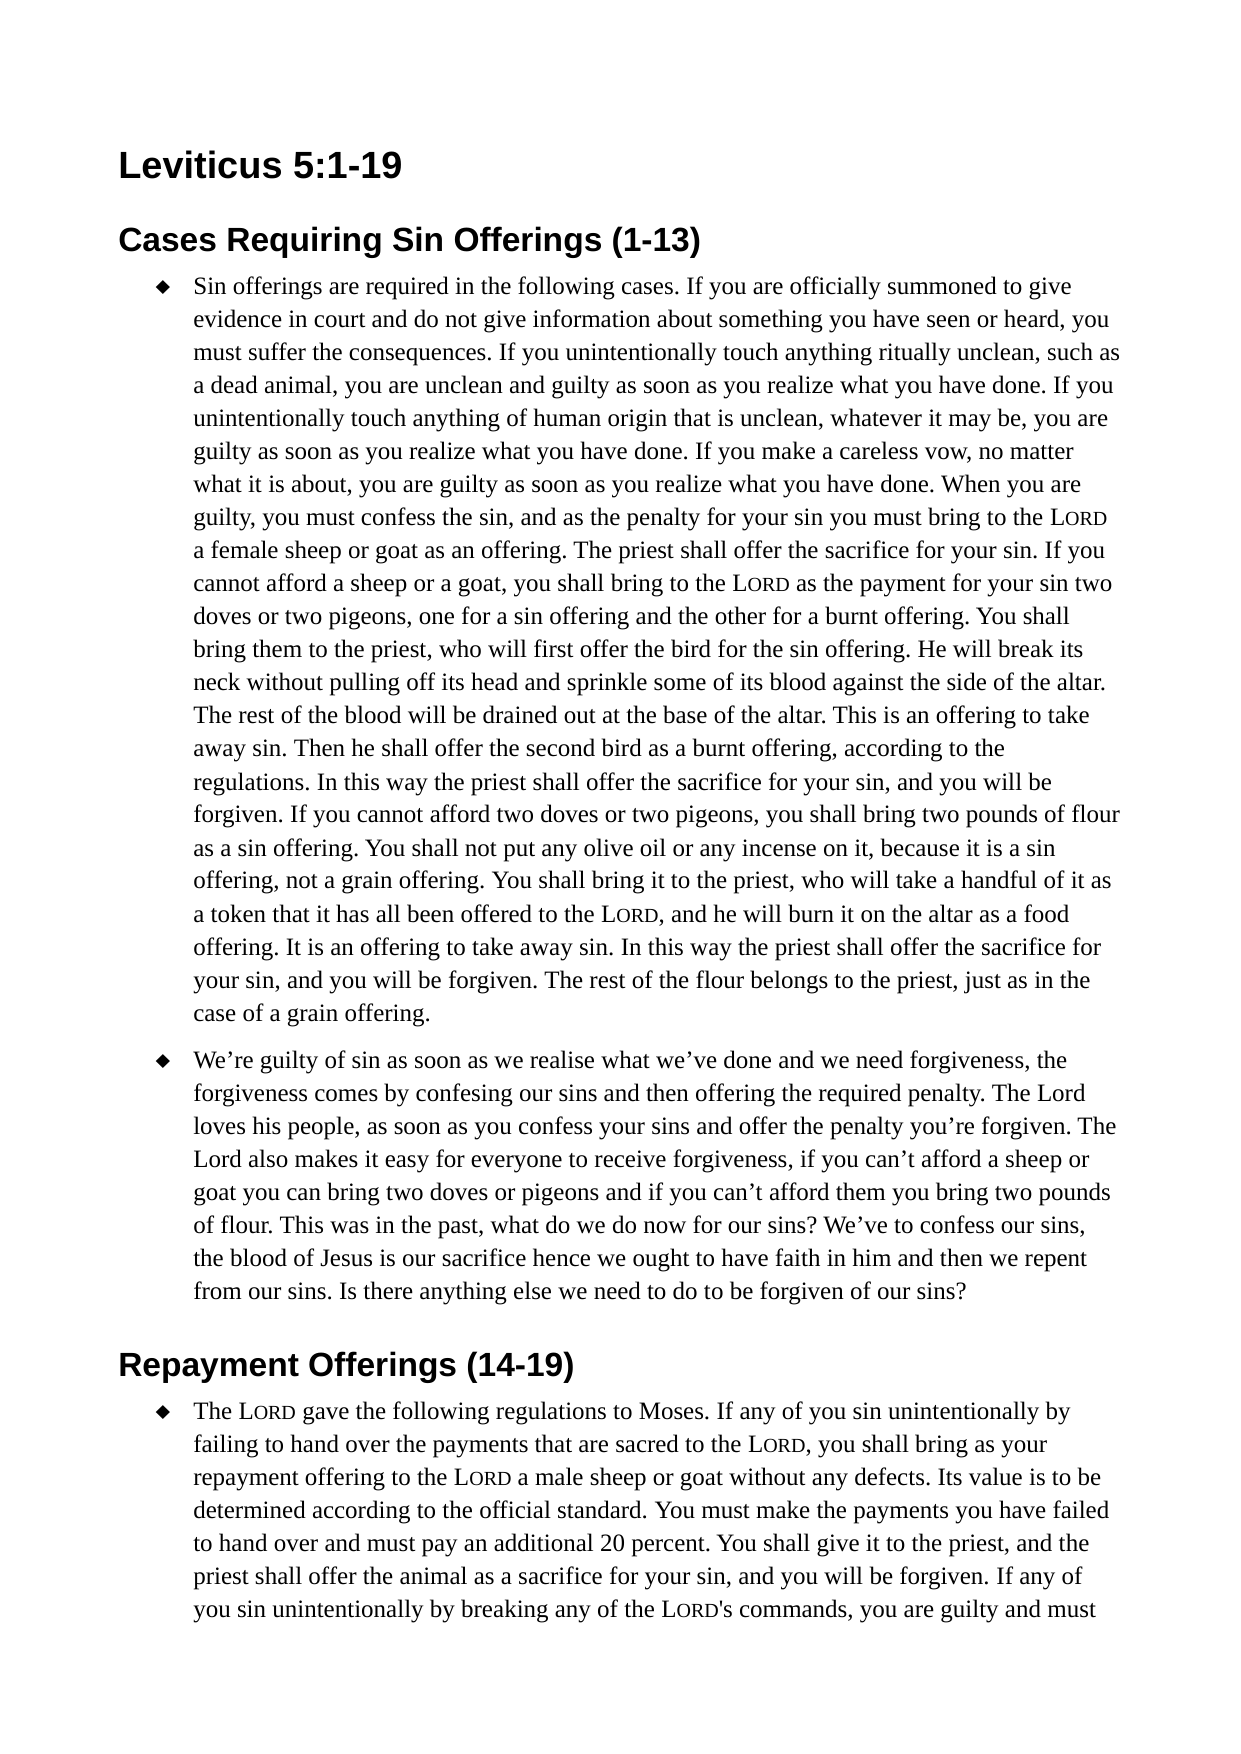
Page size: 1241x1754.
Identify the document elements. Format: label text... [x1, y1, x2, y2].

list Sin offerings are required in the following cases. If you are officially summoned to give evidence in court and do not give information about something you have seen or heard, you must suffer the consequences. If you unintentionally touch anything ritually unclean, such as a dead animal, you are unclean and guilty as soon as you realize what you have done. If you unintentionally touch anything of human origin that is unclean, whatever it may be, you are guilty as soon as you realize what you have done. If you make a careless vow, no matter what it is about, you are guilty as soon as you realize what you have done. When you are guilty, you must confess the sin, and as the penalty for your sin you must bring to the Lord a female sheep or goat as an offering. The priest shall offer the sacrifice for your sin. If you cannot afford a sheep or a goat, you shall bring to the Lord as the payment for your sin two doves or two pigeons, one for a sin offering and the other for a burnt offering. You shall bring them to the priest, who will first offer the bird for the sin offering. He will break its neck without pulling off its head and sprinkle some of its blood against the side of the altar. The rest of the blood will be drained out at the base of the altar. This is an offering to take away sin. Then he shall offer the second bird as a burnt offering, according to the regulations. In this way the priest shall offer the sacrifice for your sin, and you will be forgiven. If you cannot afford two doves or two pigeons, you shall bring two pounds of flour as a sin offering. You shall not put any olive oil or any incense on it, because it is a sin offering, not a grain offering. You shall bring it to the priest, who will take a handful of it as a token that it has all been offered to the Lord, and he will burn it on the altar as a food offering. It is an offering to take away sin. In this way the priest shall offer the sacrifice for your sin, and you will be forgiven. The rest of the flour belongs to the priest, just as in the case of a grain offering. [156, 271, 1122, 1026]
subtitle Cases Requiring Sin Offerings (1-13) [118, 220, 1122, 259]
list We’re guilty of sin as soon as we realise what we’ve done and we need forgiveness, the forgiveness comes by confesing our sins and then offering the required penalty. The Lord loves his people, as soon as you confess your sins and offer the penalty you’re forgiven. The Lord also makes it easy for everyone to receive forgiveness, if you can’t afford a sheep or goat you can bring two doves or pigeons and if you can’t afford them you bring two pounds of flour. This was in the past, what do we do now for our sins? We’ve to confess our sins, the blood of Jesus is our sacrifice hence we ought to have faith in him and then we repent from our sins. Is there anything else we need to do to be forgiven of our sins? [156, 1045, 1122, 1305]
list The Lord gave the following regulations to Moses. If any of you sin unintentionally by failing to hand over the payments that are sacred to the Lord, you shall bring as your repayment offering to the Lord a male sheep or goat without any defects. Its value is to be determined according to the official standard. You must make the payments you have failed to hand over and must pay an additional 20 percent. You shall give it to the priest, and the priest shall offer the animal as a sacrifice for your sin, and you will be forgiven. If any of you sin unintentionally by breaking any of the Lord's commands, you are guilty and must [156, 1396, 1122, 1623]
subtitle Repayment Offerings (14-19) [118, 1345, 1122, 1383]
subtitle Leviticus 5:1-19 [118, 143, 1122, 187]
